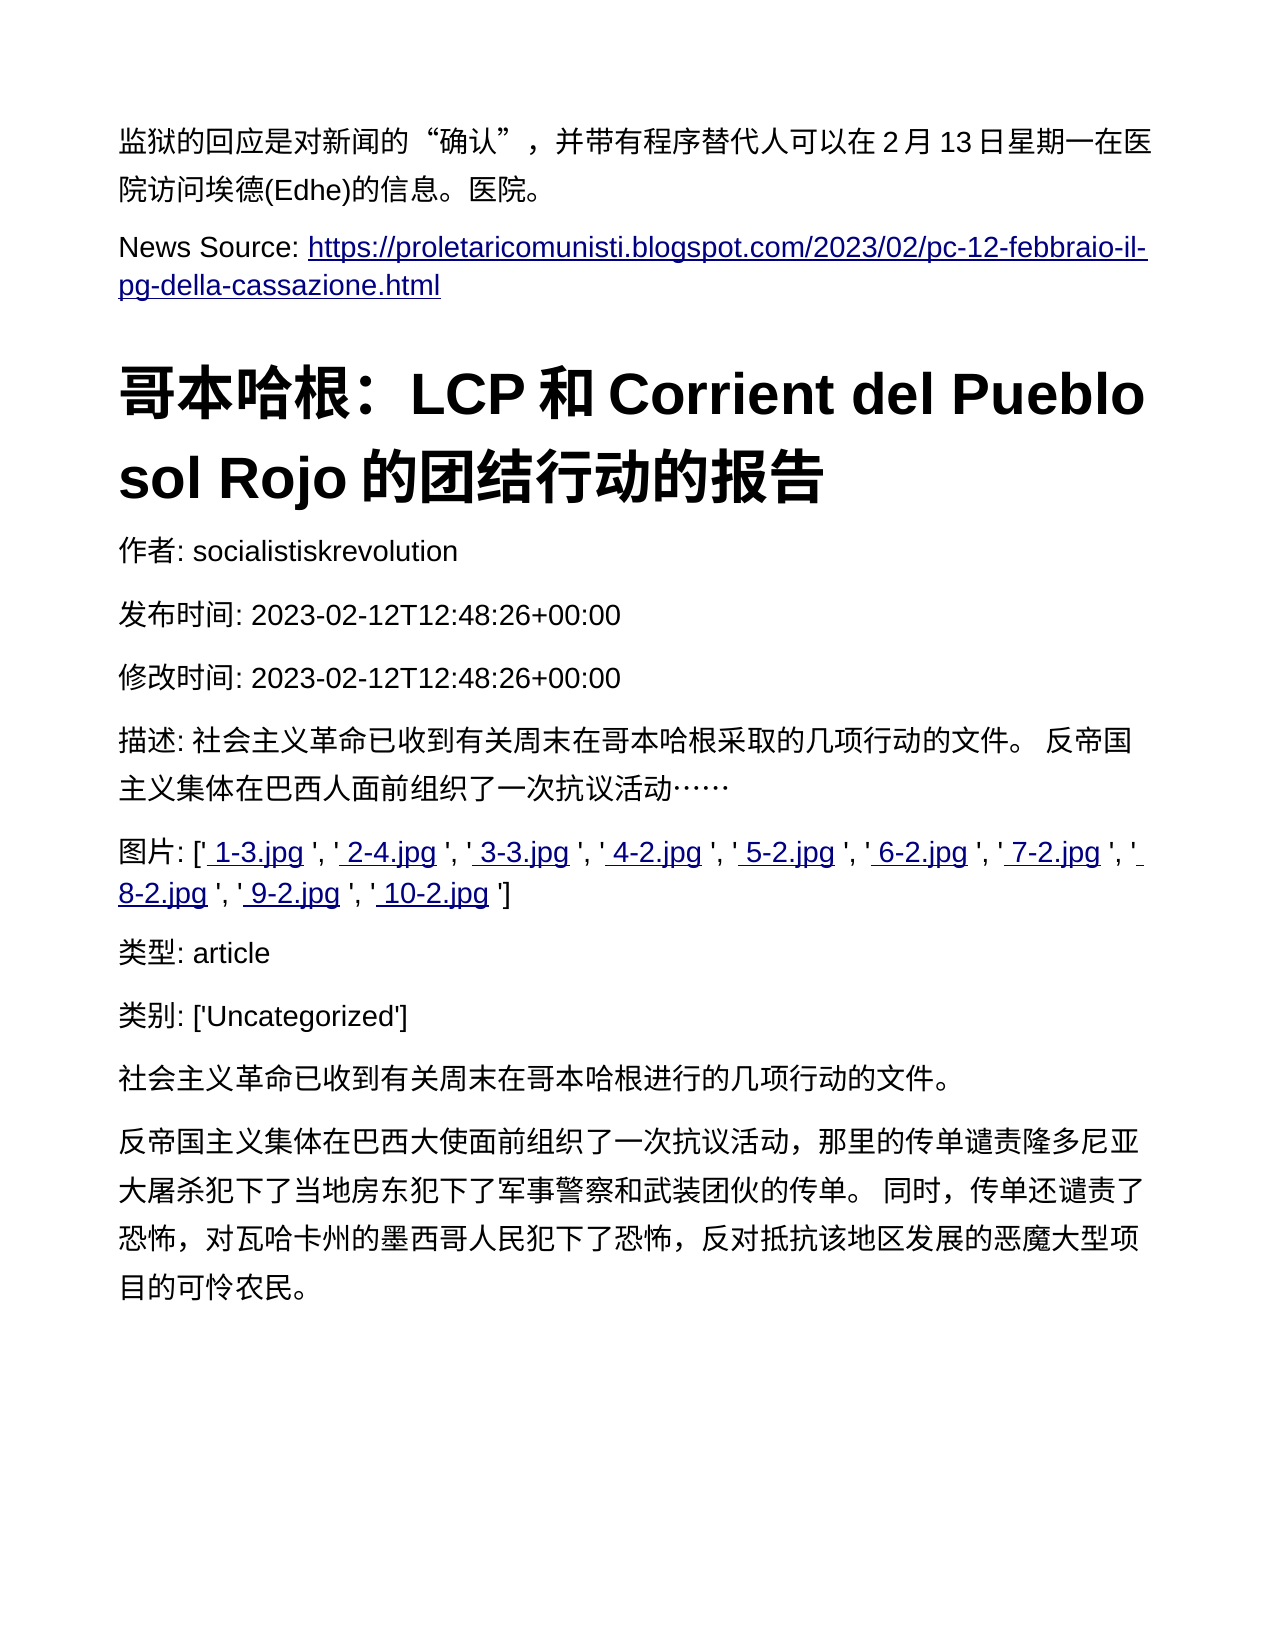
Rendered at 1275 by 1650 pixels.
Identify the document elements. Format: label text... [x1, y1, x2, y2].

text 描述: 社会主义革命已收到有关周末在哥本哈根采取的几项行动的文件。 反帝国主义集体在巴西人面前组织了一次抗议活动…… [118, 717, 1157, 808]
text 反帝国主义集体在巴西大使面前组织了一次抗议活动，那里的传单谴责隆多尼亚大屠杀犯下了当地房东犯下了军事警察和武装团伙的传单。 同时，传单还谴责了恐怖，对瓦哈卡州的墨西哥人民犯下了恐怖，反对抵抗该地区发展的恶魔大型项目的可怜农民。 [118, 1119, 1157, 1307]
subtitle 哥本哈根：LCP和Corrient del Pueblo sol Rojo的团结行动的报告 [118, 346, 1157, 515]
text 类别: ['Uncategorized'] [118, 992, 1157, 1035]
text 监狱的回应是对新闻的“确认”，并带有程序替代人可以在2月13日星期一在医院访问埃德(Edhe)的信息。医院。 [118, 118, 1157, 209]
text 修改时间: 2023-02-12T12:48:26+00:00 [118, 654, 1157, 696]
text 作者: socialistiskrevolution [118, 528, 1157, 570]
text 图片: [' 1-3.jpg ', ' 2-4.jpg ', ' 3-3.jpg ', ' 4-2.jpg ', ' 5-2.jpg ', ' 6-2.jpg ', ' 7-2.jpg ', ' 8-2.jpg ', ' 9-2.jpg ', ' 10-2.jpg '] [118, 829, 1157, 910]
text News Source: https://proletaricomunisti.blogspot.com/2023/02/pc-12-febbraio-il-pg-della-cassazione.html [118, 230, 1157, 302]
text 类型: article [118, 929, 1157, 972]
text 发布时间: 2023-02-12T12:48:26+00:00 [118, 591, 1157, 633]
text 社会主义革命已收到有关周末在哥本哈根进行的几项行动的文件。 [118, 1056, 1157, 1098]
